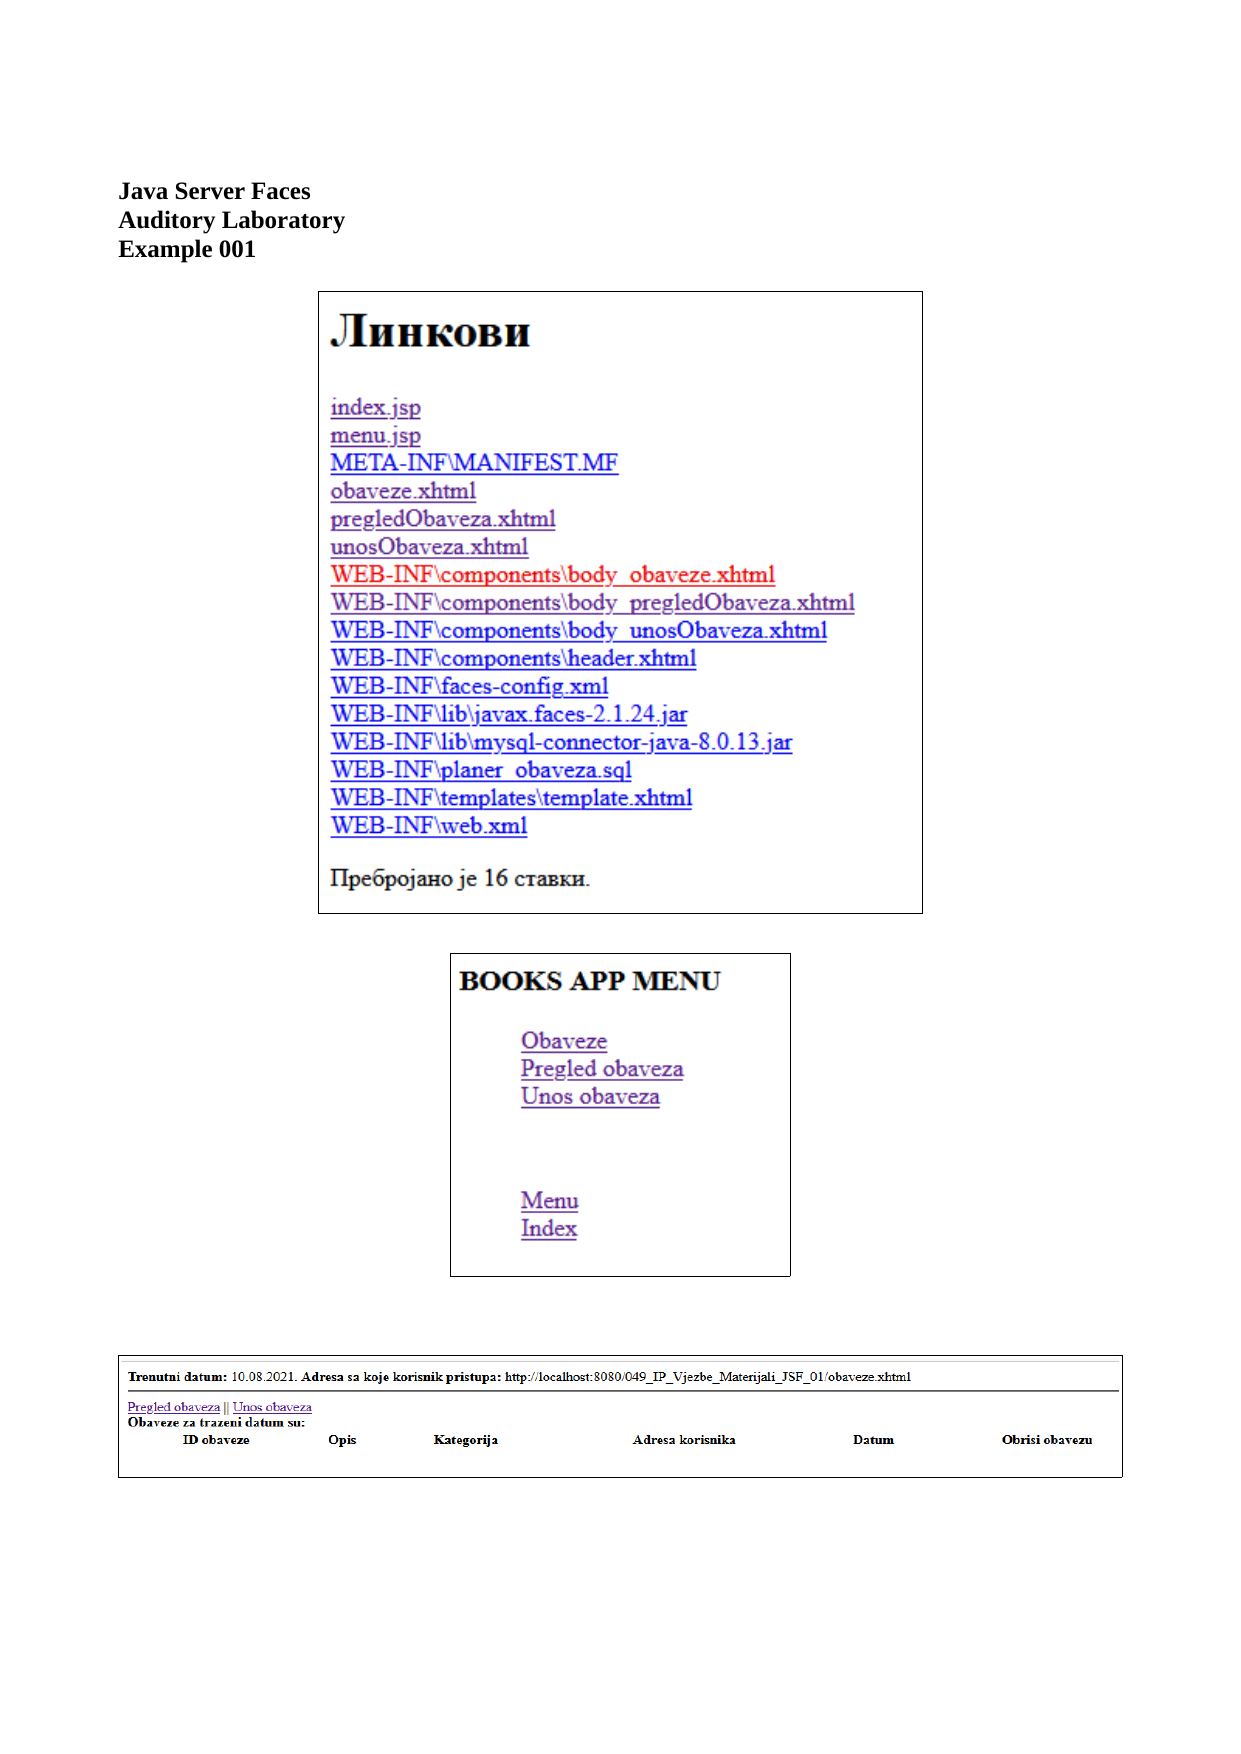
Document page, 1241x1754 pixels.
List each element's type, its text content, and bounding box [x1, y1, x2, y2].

picture [320, 294, 920, 911]
text Auditory Laboratory [118, 205, 1122, 234]
text Java Server Faces [118, 176, 1122, 205]
picture [121, 1358, 1119, 1474]
text Example 001 [118, 234, 1122, 263]
picture [452, 955, 788, 1273]
